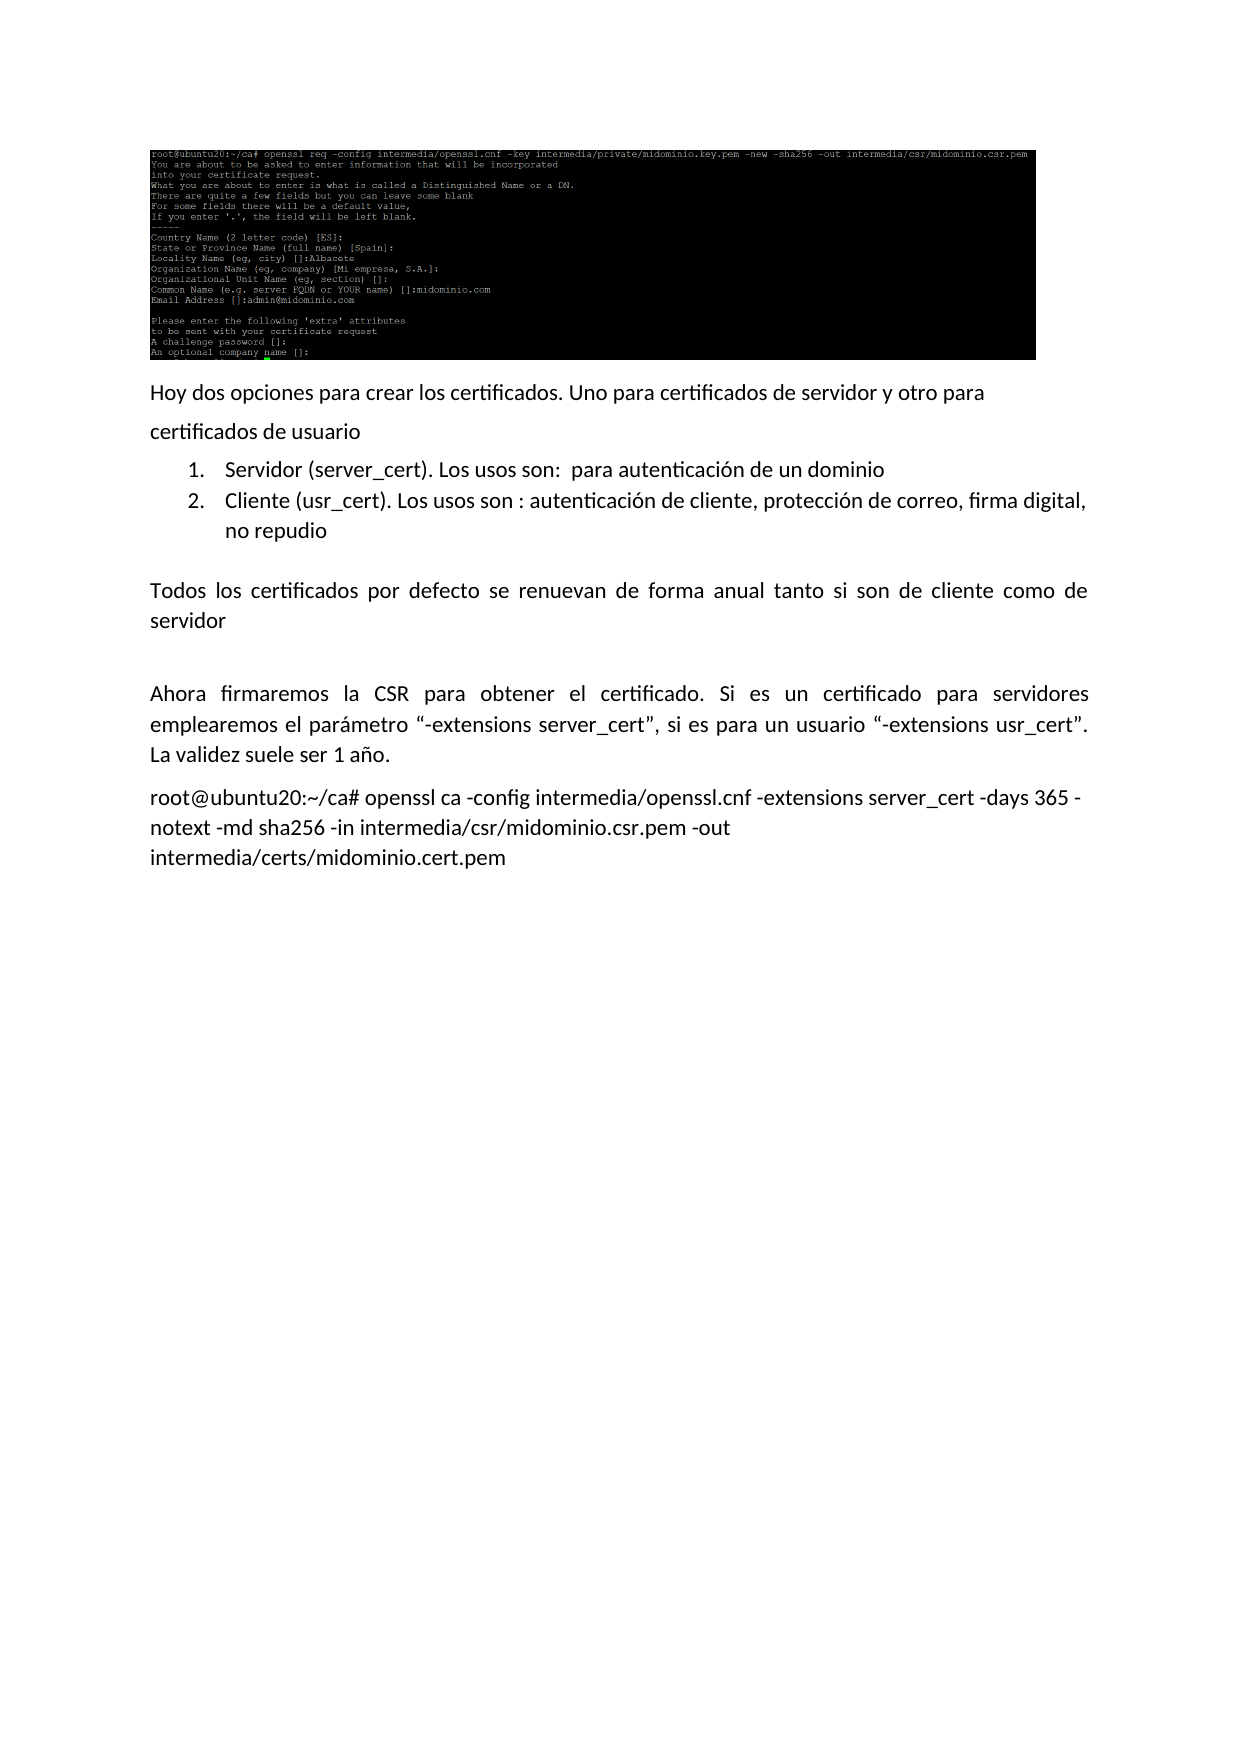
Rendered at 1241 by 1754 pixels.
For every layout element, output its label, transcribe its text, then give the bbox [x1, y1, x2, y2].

picture [150, 150, 1036, 360]
list Cliente (usr_cert). Los usos son : autenticación de cliente, protección de correo, firma digital, no repudio [187, 486, 1090, 544]
text Ahora firmaremos la CSR para obtener el certificado. Si es un certificado para servidores emplearemos el parámetro “-extensions server_cert”, si es para un usuario “-extensions usr_cert”. La validez suele ser 1 año. [150, 679, 1090, 768]
list Servidor (server_cert). Los usos son: para autenticación de un dominio [187, 456, 1090, 484]
text root@ubuntu20:~/ca# openssl ca -config intermedia/openssl.cnf -extensions server_cert -days 365 -notext -md sha256 -in intermedia/csr/midominio.csr.pem -out intermedia/certs/midominio.cert.pem [150, 783, 1090, 871]
text Todos los certificados por defecto se renuevan de forma anual tanto si son de cliente como de servidor [150, 576, 1090, 635]
text Hoy dos opciones para crear los certificados. Uno para certificados de servidor y otro para certificados de usuario [150, 378, 1090, 445]
